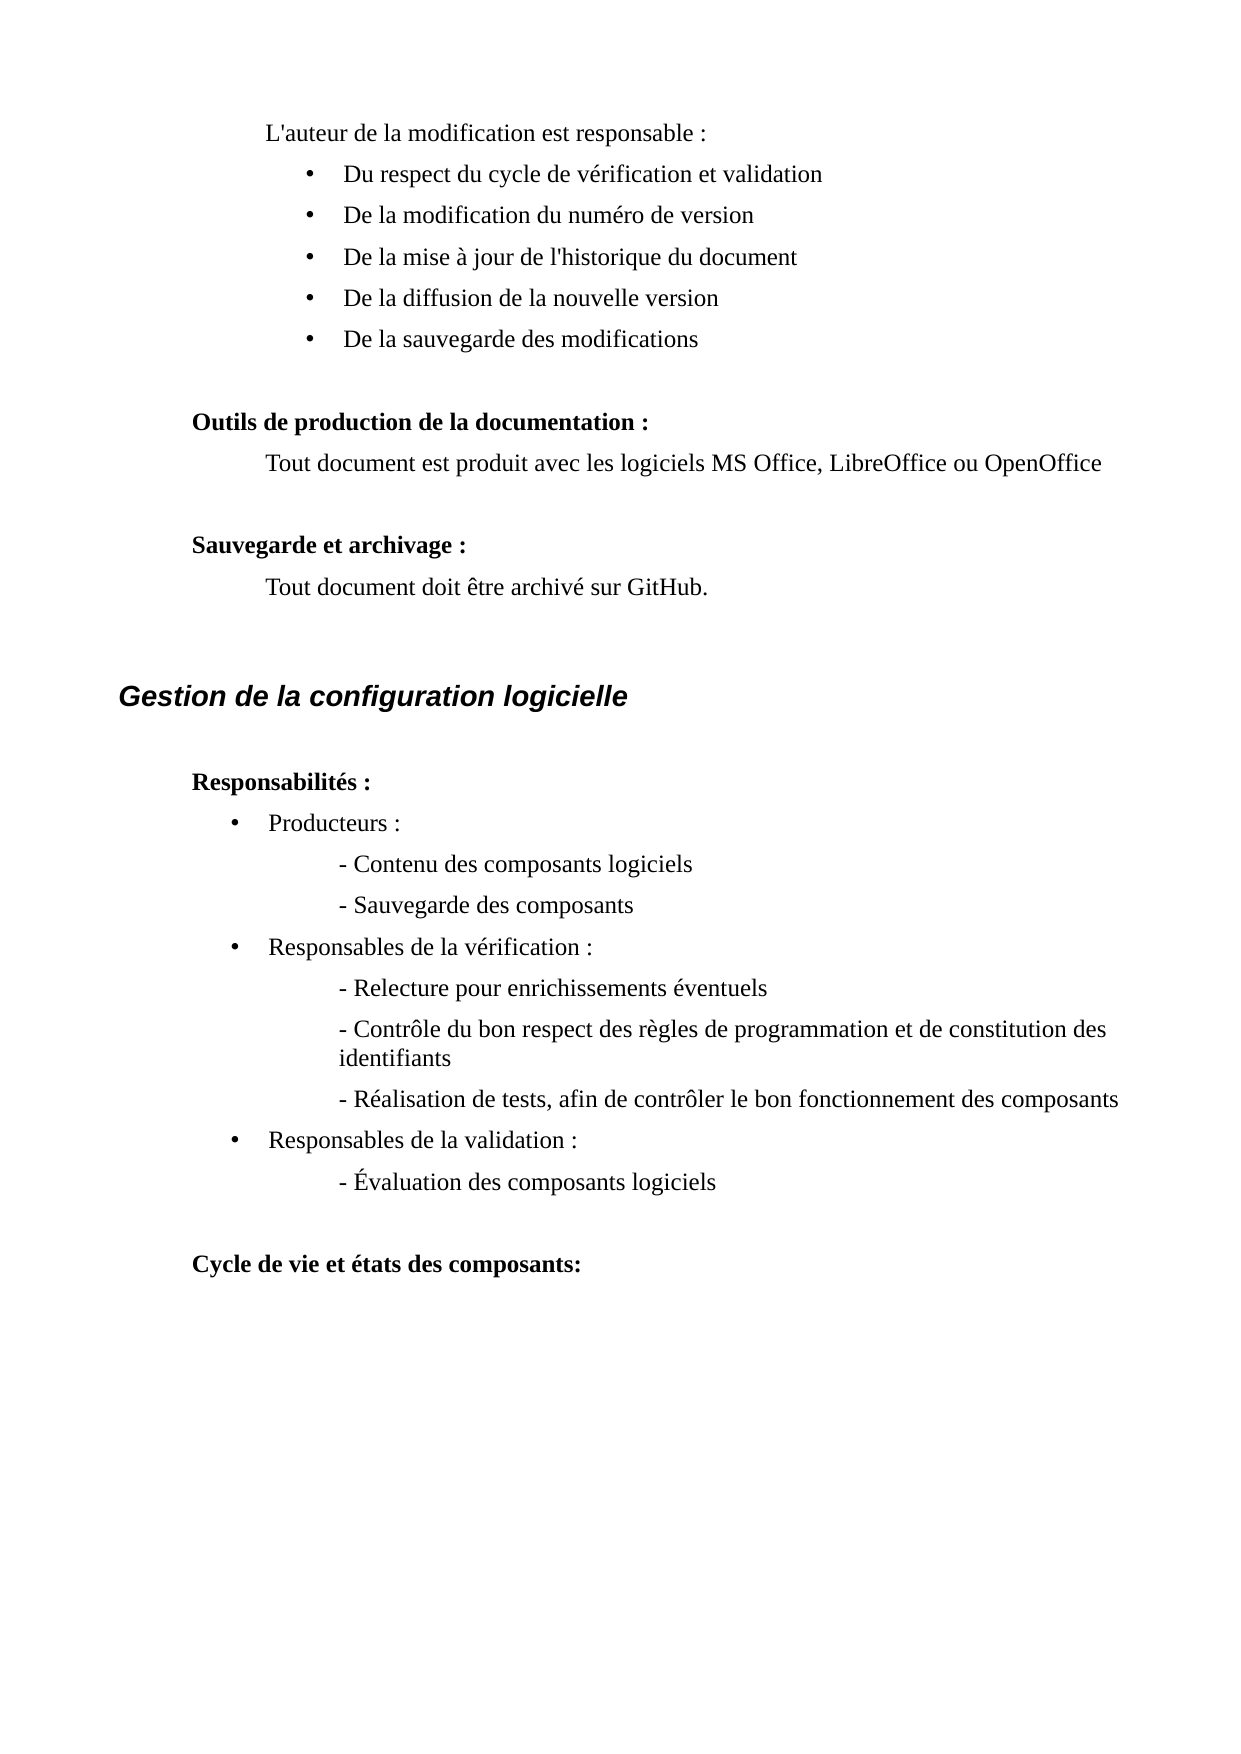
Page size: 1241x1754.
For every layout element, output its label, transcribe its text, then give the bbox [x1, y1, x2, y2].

text Cycle de vie et états des composants: [118, 1249, 1122, 1278]
text Tout document doit être archivé sur GitHub. [118, 572, 1122, 601]
text Responsabilités : [118, 767, 1122, 795]
list De la diffusion de la nouvelle version [306, 283, 1122, 312]
list Responsables de la vérification : [231, 932, 1122, 960]
text Tout document est produit avec les logiciels MS Office, LibreOffice ou OpenOffice [118, 448, 1122, 477]
text - Relecture pour enrichissements éventuels [118, 973, 1122, 1002]
text - Contrôle du bon respect des règles de programmation et de constitution des identifiants [118, 1014, 1122, 1072]
list Du respect du cycle de vérification et validation [306, 159, 1122, 188]
text Sauvegarde et archivage : [118, 531, 1122, 559]
list De la sauvegarde des modifications [306, 324, 1122, 353]
list Responsables de la validation : [231, 1125, 1122, 1154]
list De la mise à jour de l'historique du document [306, 242, 1122, 271]
text - Contenu des composants logiciels [118, 849, 1122, 878]
text - Réalisation de tests, afin de contrôler le bon fonctionnement des composants [118, 1084, 1122, 1113]
list Producteurs : [231, 808, 1122, 837]
text - Évaluation des composants logiciels [118, 1167, 1122, 1195]
subtitle Gestion de la configuration logicielle [118, 679, 1122, 713]
text Outils de production de la documentation : [118, 407, 1122, 436]
text - Sauvegarde des composants [118, 890, 1122, 919]
text L'auteur de la modification est responsable : [118, 118, 1122, 147]
list De la modification du numéro de version [306, 201, 1122, 229]
